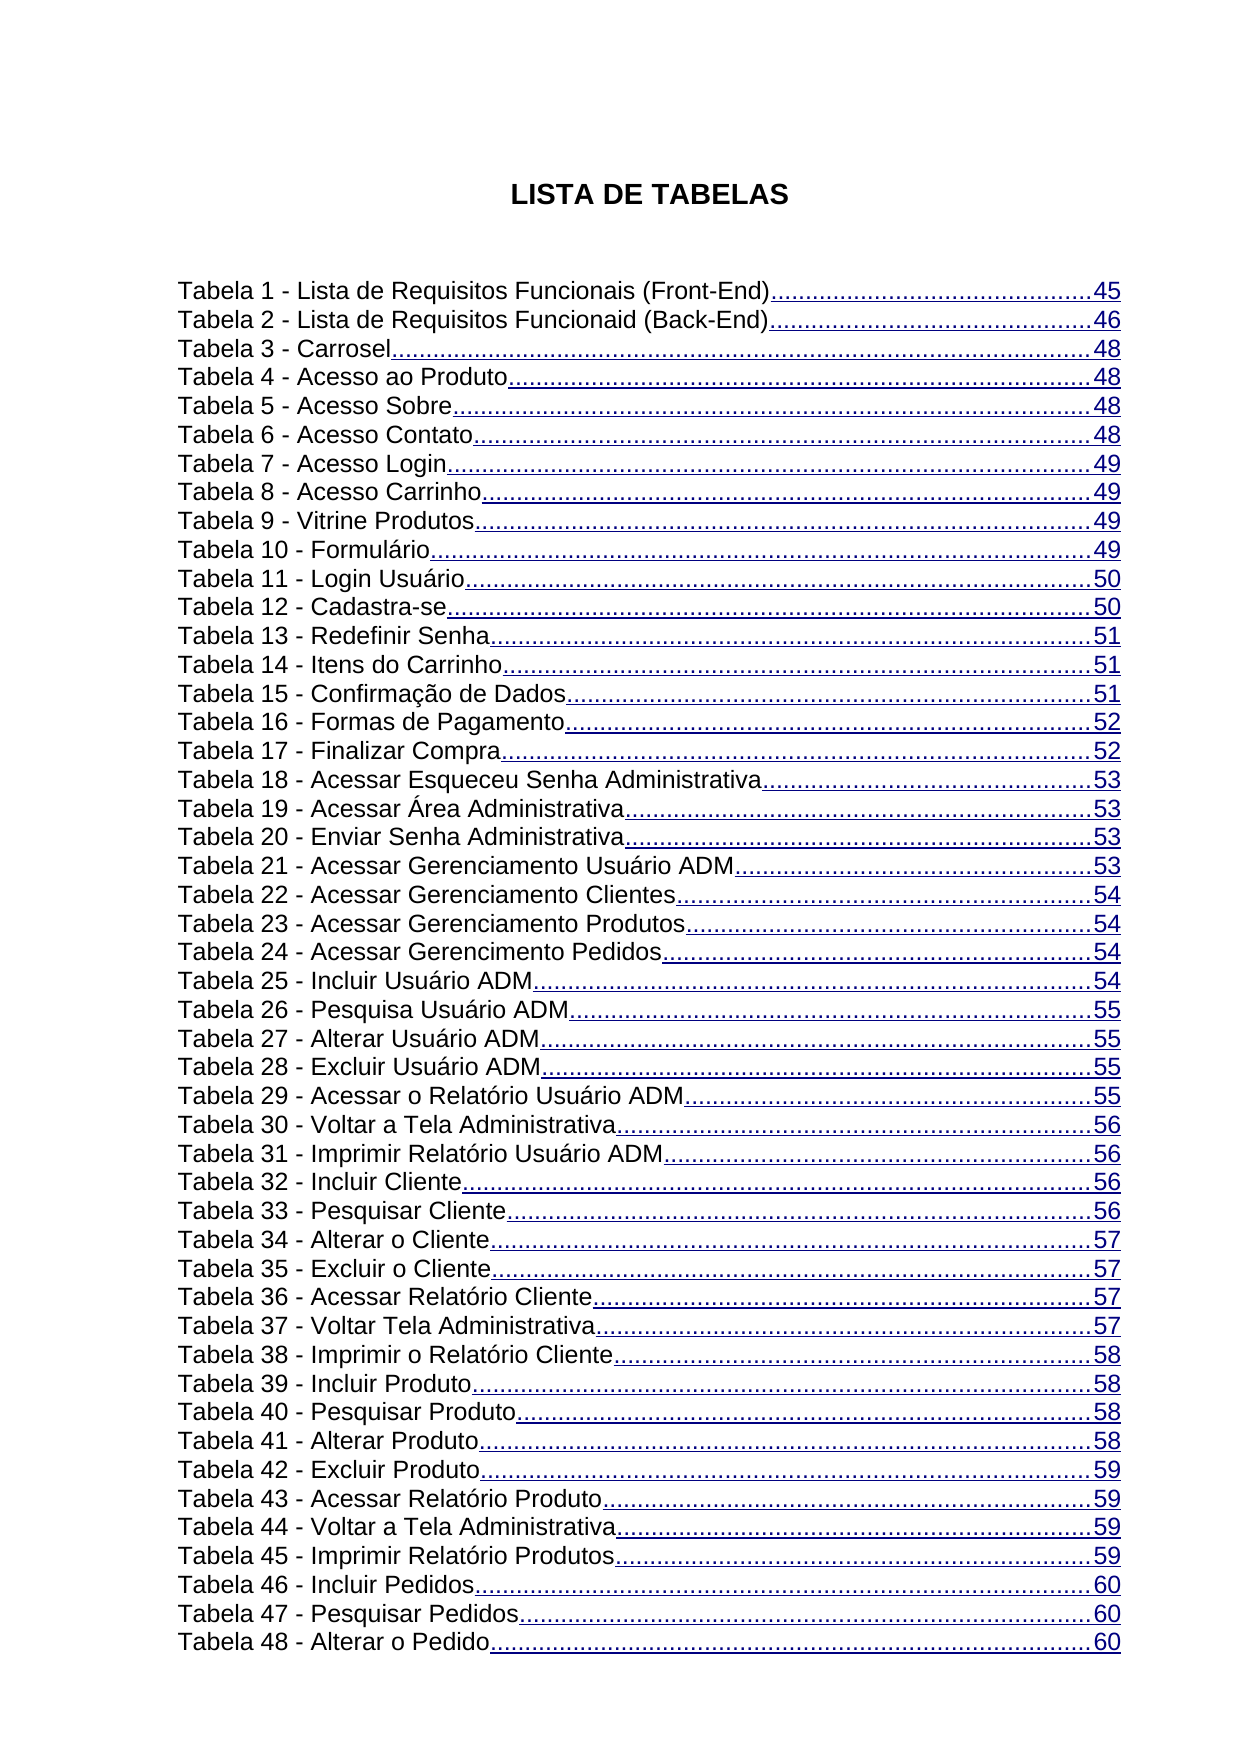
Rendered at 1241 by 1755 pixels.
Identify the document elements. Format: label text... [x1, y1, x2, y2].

text Tabela 15 - Confirmação de Dados 51 [177, 678, 1122, 707]
text Tabela 35 - Excluir o Cliente 57 [177, 1253, 1122, 1282]
text Tabela 12 - Cadastra-se 50 [177, 592, 1122, 621]
text Tabela 47 - Pesquisar Pedidos 60 [177, 1598, 1122, 1627]
text Tabela 36 - Acessar Relatório Cliente 57 [177, 1282, 1122, 1311]
text Tabela 22 - Acessar Gerenciamento Clientes 54 [177, 880, 1122, 908]
text Tabela 16 - Formas de Pagamento 52 [177, 707, 1122, 736]
text Tabela 4 - Acesso ao Produto 48 [177, 362, 1122, 391]
text Tabela 8 - Acesso Carrinho 49 [177, 477, 1122, 506]
text Tabela 17 - Finalizar Compra 52 [177, 736, 1122, 765]
text Tabela 1 - Lista de Requisitos Funcionais (Front-End) 45 [177, 276, 1122, 305]
text Tabela 19 - Acessar Área Administrativa 53 [177, 793, 1122, 822]
text Tabela 6 - Acesso Contato 48 [177, 420, 1122, 448]
text Tabela 3 - Carrosel 48 [177, 333, 1122, 362]
text Tabela 14 - Itens do Carrinho 51 [177, 650, 1122, 678]
text Tabela 40 - Pesquisar Produto 58 [177, 1397, 1122, 1426]
text Tabela 43 - Acessar Relatório Produto 59 [177, 1483, 1122, 1512]
subtitle LISTA DE TABELAS [177, 177, 1122, 211]
text Tabela 45 - Imprimir Relatório Produtos 59 [177, 1541, 1122, 1570]
text Tabela 38 - Imprimir o Relatório Cliente 58 [177, 1340, 1122, 1368]
text Tabela 34 - Alterar o Cliente 57 [177, 1225, 1122, 1253]
text Tabela 28 - Excluir Usuário ADM 55 [177, 1052, 1122, 1081]
text Tabela 13 - Redefinir Senha 51 [177, 621, 1122, 650]
text Tabela 23 - Acessar Gerenciamento Produtos 54 [177, 908, 1122, 937]
text Tabela 39 - Incluir Produto 58 [177, 1368, 1122, 1397]
text Tabela 18 - Acessar Esqueceu Senha Administrativa 53 [177, 765, 1122, 793]
text Tabela 20 - Enviar Senha Administrativa 53 [177, 822, 1122, 851]
text Tabela 10 - Formulário 49 [177, 535, 1122, 563]
text Tabela 46 - Incluir Pedidos 60 [177, 1570, 1122, 1598]
text Tabela 29 - Acessar o Relatório Usuário ADM 55 [177, 1081, 1122, 1110]
text Tabela 25 - Incluir Usuário ADM 54 [177, 966, 1122, 995]
text Tabela 48 - Alterar o Pedido 60 [177, 1627, 1122, 1656]
text Tabela 11 - Login Usuário 50 [177, 563, 1122, 592]
text Tabela 9 - Vitrine Produtos 49 [177, 506, 1122, 535]
text Tabela 33 - Pesquisar Cliente 56 [177, 1196, 1122, 1225]
subtitle LISTA DE TABELAS [1107, 70, 1140, 112]
text Tabela 41 - Alterar Produto 58 [177, 1426, 1122, 1455]
text Tabela 30 - Voltar a Tela Administrativa 56 [177, 1110, 1122, 1138]
text Tabela 7 - Acesso Login 49 [177, 448, 1122, 477]
text Tabela 26 - Pesquisa Usuário ADM 55 [177, 995, 1122, 1023]
text Tabela 37 - Voltar Tela Administrativa 57 [177, 1311, 1122, 1340]
text Tabela 21 - Acessar Gerenciamento Usuário ADM 53 [177, 851, 1122, 880]
text Tabela 44 - Voltar a Tela Administrativa 59 [177, 1512, 1122, 1541]
text Tabela 24 - Acessar Gerencimento Pedidos 54 [177, 937, 1122, 966]
text Tabela 32 - Incluir Cliente 56 [177, 1167, 1122, 1196]
text Tabela 31 - Imprimir Relatório Usuário ADM 56 [177, 1138, 1122, 1167]
text Tabela 27 - Alterar Usuário ADM 55 [177, 1023, 1122, 1052]
text Tabela 2 - Lista de Requisitos Funcionaid (Back-End) 46 [177, 305, 1122, 333]
text Tabela 42 - Excluir Produto 59 [177, 1455, 1122, 1483]
text Tabela 5 - Acesso Sobre 48 [177, 391, 1122, 420]
